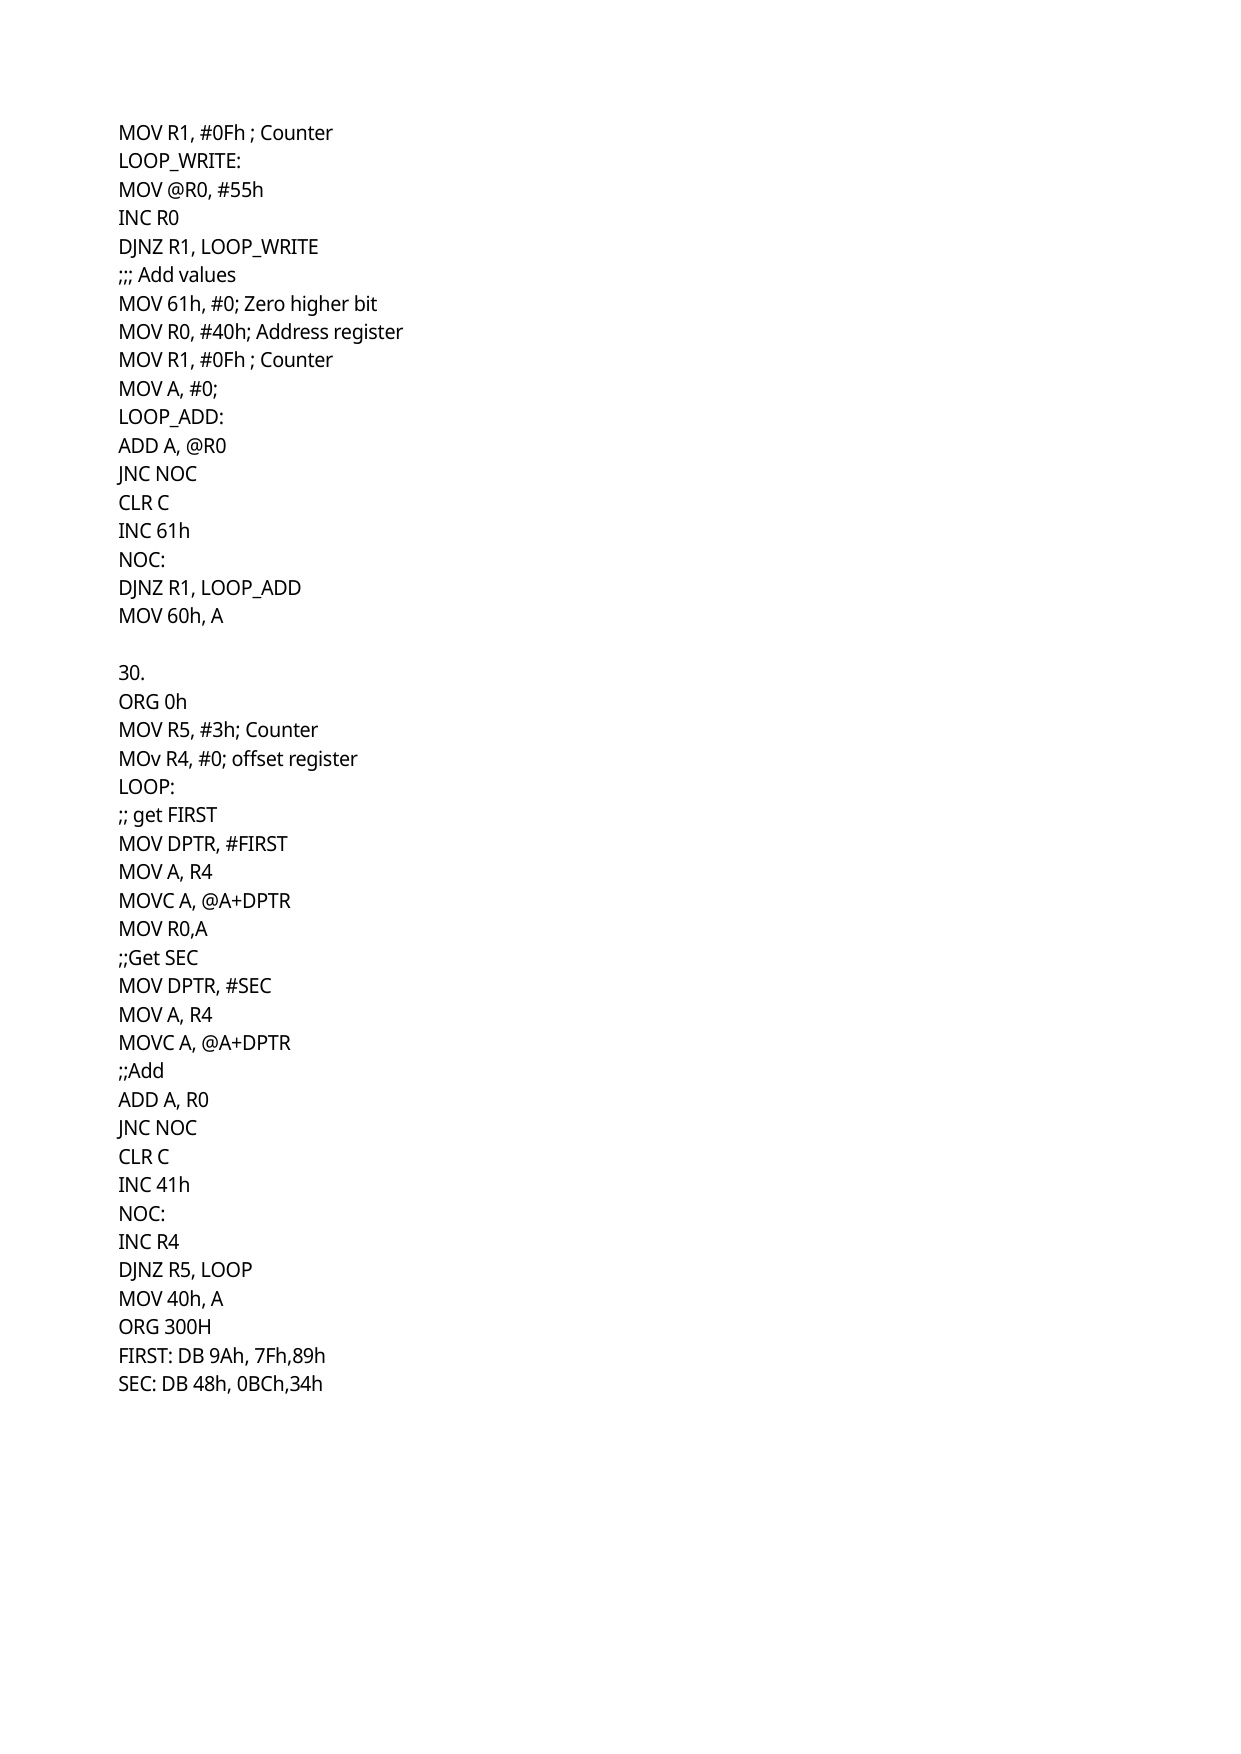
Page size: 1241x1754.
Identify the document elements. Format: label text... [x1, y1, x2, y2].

text SEC: DB 48h, 0BCh,34h [118, 1369, 1122, 1398]
text 30. [118, 658, 1122, 687]
text MOV @R0, #55h [118, 175, 1122, 203]
text MOV R1, #0Fh ; Counter [118, 346, 1122, 374]
text MOV 40h, A [118, 1284, 1122, 1312]
text JNC NOC [118, 1113, 1122, 1142]
text MOV 60h, A [118, 602, 1122, 630]
text NOC: [118, 1199, 1122, 1227]
text FIRST: DB 9Ah, 7Fh,89h [118, 1341, 1122, 1369]
text INC 61h [118, 516, 1122, 545]
text INC 41h [118, 1170, 1122, 1199]
text MOVC A, @A+DPTR [118, 886, 1122, 914]
text MOV DPTR, #FIRST [118, 829, 1122, 857]
text ;;Get SEC [118, 943, 1122, 971]
text MOV R5, #3h; Counter [118, 715, 1122, 744]
text MOv R4, #0; offset register [118, 744, 1122, 772]
text DJNZ R1, LOOP_WRITE [118, 232, 1122, 260]
text ADD A, R0 [118, 1085, 1122, 1113]
text ;; get FIRST [118, 801, 1122, 829]
text ADD A, @R0 [118, 431, 1122, 459]
text ;;; Add values [118, 260, 1122, 289]
text DJNZ R5, LOOP [118, 1256, 1122, 1284]
text MOV A, R4 [118, 857, 1122, 886]
text MOV DPTR, #SEC [118, 971, 1122, 1000]
text MOV R0, #40h; Address register [118, 317, 1122, 346]
text INC R4 [118, 1227, 1122, 1256]
text LOOP_ADD: [118, 402, 1122, 431]
text LOOP_WRITE: [118, 147, 1122, 175]
text LOOP: [118, 772, 1122, 801]
text MOV R0,A [118, 914, 1122, 943]
text MOV R1, #0Fh ; Counter [118, 118, 1122, 147]
text NOC: [118, 545, 1122, 573]
text MOV 61h, #0; Zero higher bit [118, 289, 1122, 317]
text CLR C [118, 488, 1122, 516]
text INC R0 [118, 203, 1122, 232]
text JNC NOC [118, 459, 1122, 488]
text ;;Add [118, 1057, 1122, 1085]
text MOV A, R4 [118, 1000, 1122, 1028]
text CLR C [118, 1142, 1122, 1170]
text ORG 0h [118, 687, 1122, 715]
text MOV A, #0; [118, 374, 1122, 402]
text MOVC A, @A+DPTR [118, 1028, 1122, 1057]
text DJNZ R1, LOOP_ADD [118, 573, 1122, 602]
text ORG 300H [118, 1312, 1122, 1341]
